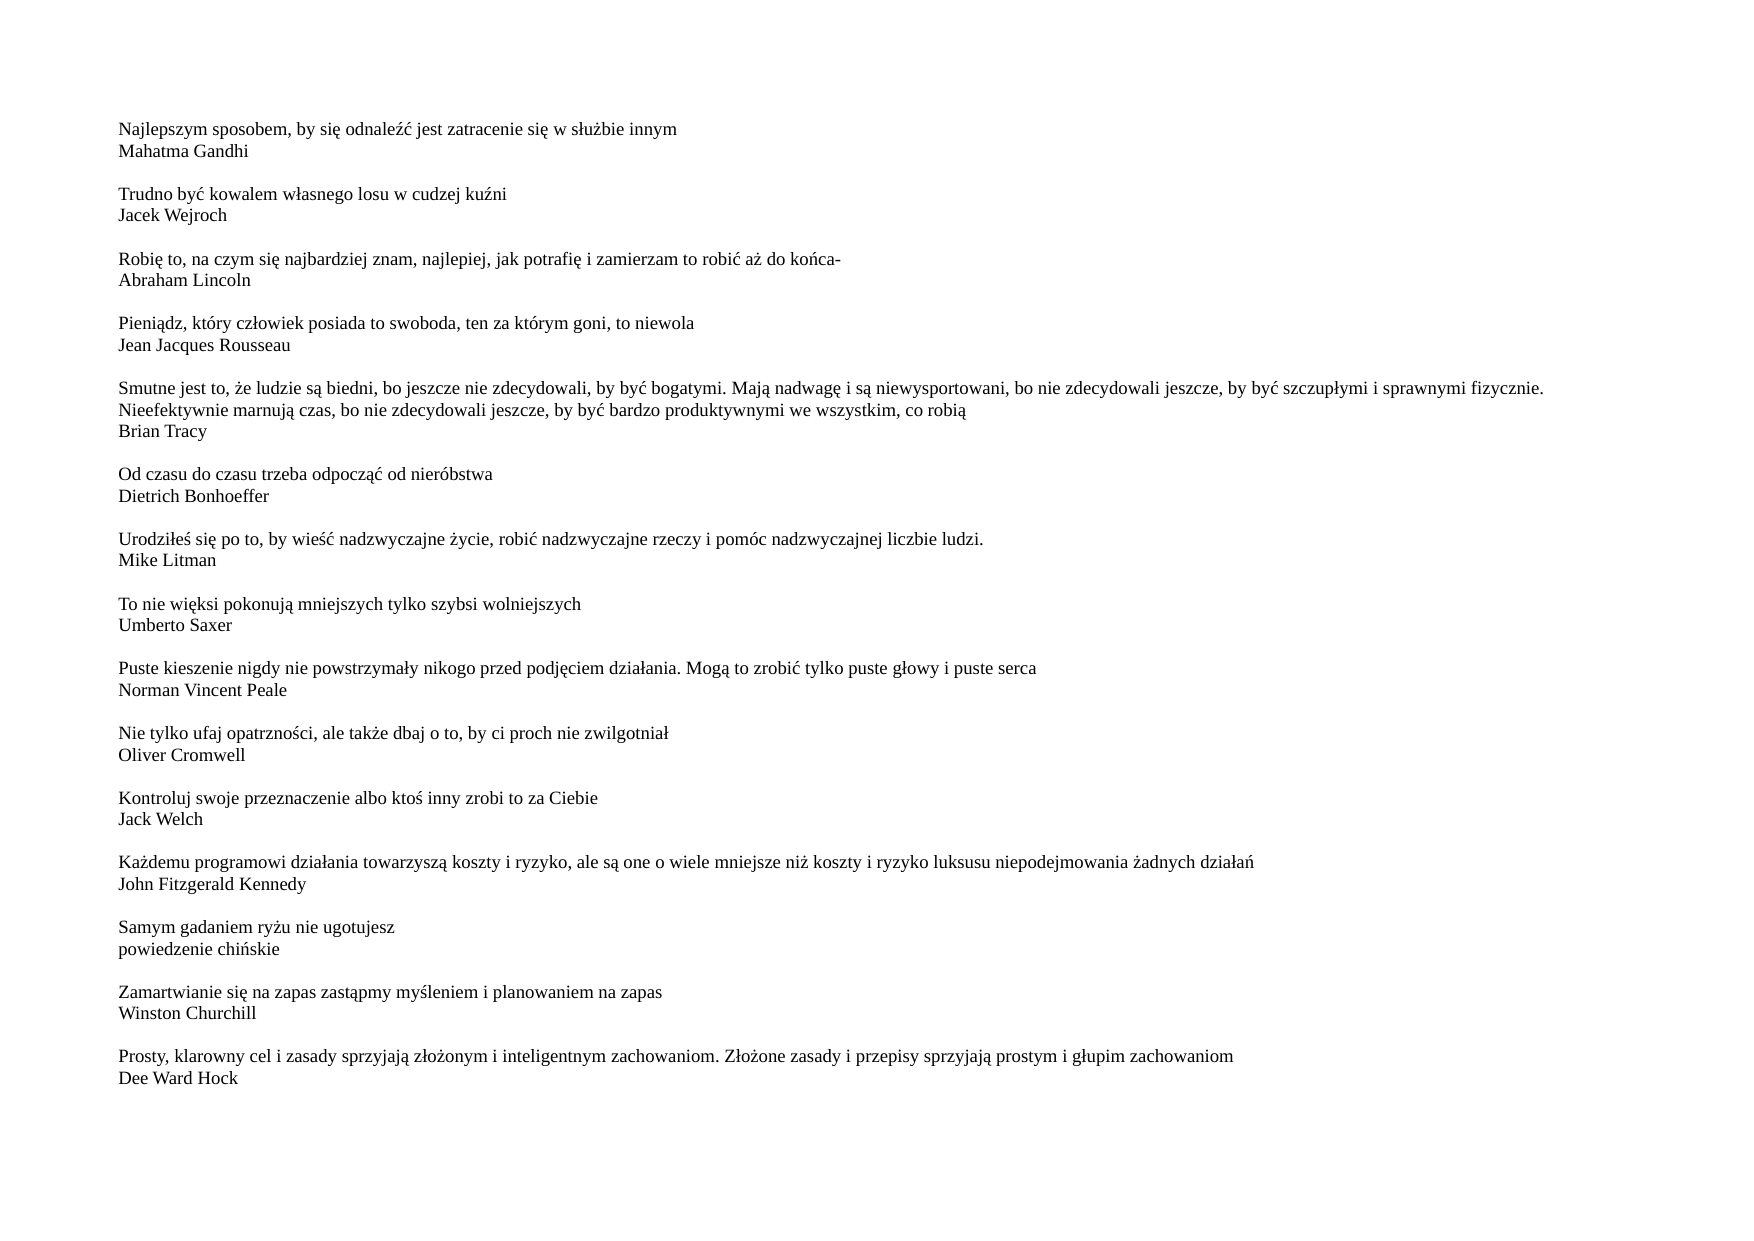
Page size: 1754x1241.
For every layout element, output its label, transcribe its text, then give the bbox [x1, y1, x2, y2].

text Smutne jest to, że ludzie są biedni, bo jeszcze nie zdecydowali, by być bogatymi. Mają nadwagę i są niewysportowani, bo nie zdecydowali jeszcze, by być szczupłymi i sprawnymi fizycznie. Nieefektywnie marnują czas, bo nie zdecydowali jeszcze, by być bardzo produktywnymi we wszystkim, co robią [118, 377, 1636, 420]
text Jack Welch [118, 808, 1636, 830]
text Każdemu programowi działania towarzyszą koszty i ryzyko, ale są one o wiele mniejsze niż koszty i ryzyko luksusu niepodejmowania żadnych działań [118, 851, 1636, 873]
text Mike Litman [118, 549, 1636, 571]
text Pieniądz, który człowiek posiada to swoboda, ten za którym goni, to niewola [118, 312, 1636, 334]
text Jean Jacques Rousseau [118, 334, 1636, 355]
text Oliver Cromwell [118, 743, 1636, 765]
text To nie więksi pokonują mniejszych tylko szybsi wolniejszych [118, 592, 1636, 614]
text Zamartwianie się na zapas zastąpmy myśleniem i planowaniem na zapas [118, 981, 1636, 1002]
text Kontroluj swoje przeznaczenie albo ktoś inny zrobi to za Ciebie [118, 787, 1636, 808]
text Urodziłeś się po to, by wieść nadzwyczajne życie, robić nadzwyczajne rzeczy i pomóc nadzwyczajnej liczbie ludzi. [118, 528, 1636, 549]
text Umberto Saxer [118, 614, 1636, 636]
text Brian Tracy [118, 420, 1636, 442]
text Mahatma Gandhi [118, 140, 1636, 161]
text Samym gadaniem ryżu nie ugotujesz [118, 916, 1636, 937]
text Od czasu do czasu trzeba odpocząć od nieróbstwa [118, 463, 1636, 485]
text Najlepszym sposobem, by się odnaleźć jest zatracenie się w służbie innym [118, 118, 1636, 140]
text John Fitzgerald Kennedy [118, 873, 1636, 894]
text Nie tylko ufaj opatrzności, ale także dbaj o to, by ci proch nie zwilgotniał [118, 722, 1636, 743]
text Trudno być kowalem własnego losu w cudzej kuźni [118, 183, 1636, 204]
text Abraham Lincoln [118, 269, 1636, 291]
text Dee Ward Hock [118, 1067, 1636, 1088]
text Dietrich Bonhoeffer [118, 485, 1636, 506]
text Prosty, klarowny cel i zasady sprzyjają złożonym i inteligentnym zachowaniom. Złożone zasady i przepisy sprzyjają prostym i głupim zachowaniom [118, 1045, 1636, 1067]
text Jacek Wejroch [118, 204, 1636, 226]
text Winston Churchill [118, 1002, 1636, 1024]
text Puste kieszenie nigdy nie powstrzymały nikogo przed podjęciem działania. Mogą to zrobić tylko puste głowy i puste serca [118, 657, 1636, 679]
text Robię to, na czym się najbardziej znam, najlepiej, jak potrafię i zamierzam to robić aż do końca- [118, 247, 1636, 269]
text Norman Vincent Peale [118, 679, 1636, 700]
text powiedzenie chińskie [118, 937, 1636, 959]
